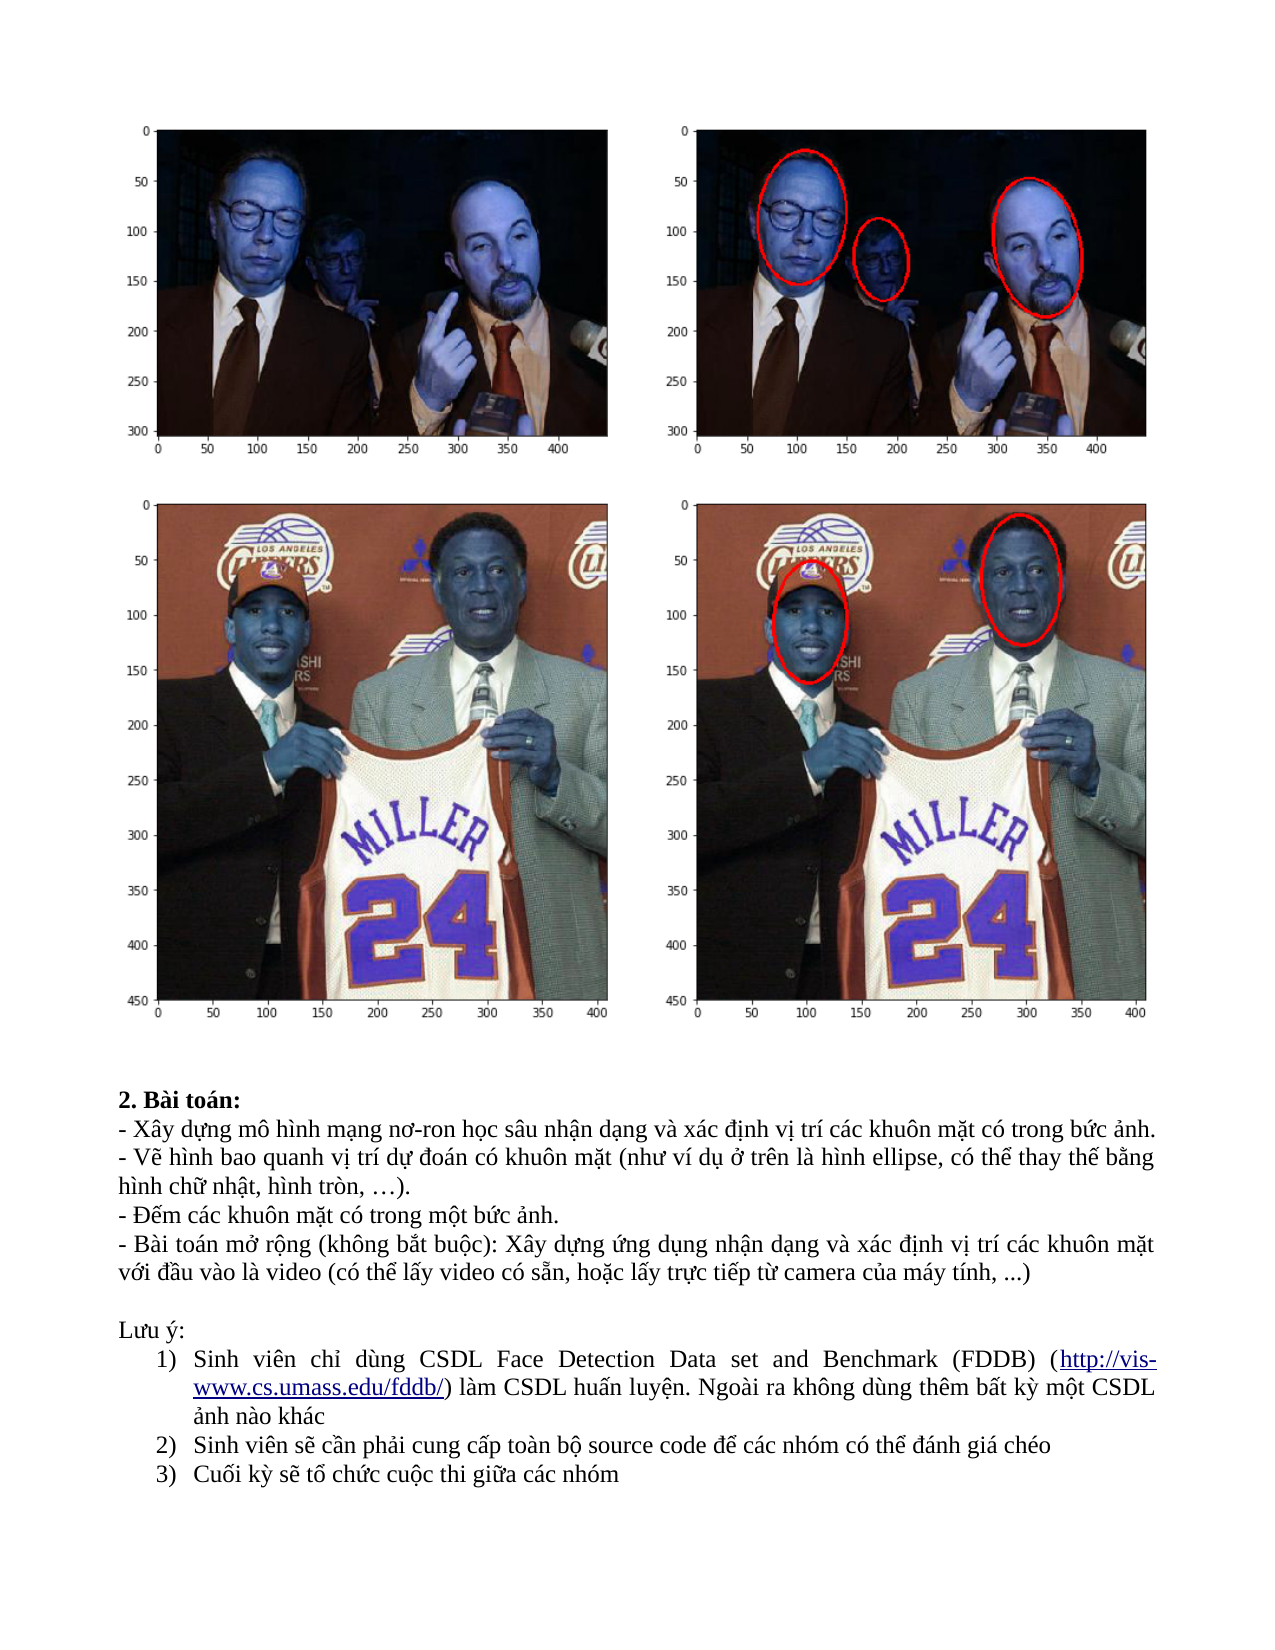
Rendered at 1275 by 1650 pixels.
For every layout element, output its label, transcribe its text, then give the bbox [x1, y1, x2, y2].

list Sinh viên chỉ dùng CSDL Face Detection Data set and Benchmark (FDDB) (http://vis-www.cs.umass.edu/fddb/) làm CSDL huấn luyện. Ngoài ra không dùng thêm bất kỳ một CSDL ảnh nào khác [156, 1344, 1157, 1430]
text - Xây dựng mô hình mạng nơ-ron học sâu nhận dạng và xác định vị trí các khuôn mặt có trong bức ảnh. - Vẽ hình bao quanh vị trí dự đoán có khuôn mặt (như ví dụ ở trên là hình ellipse, có thể thay thế bằng hình chữ nhật, hình tròn, …). [118, 1114, 1157, 1200]
text - Bài toán mở rộng (không bắt buộc): Xây dựng ứng dụng nhận dạng và xác định vị trí các khuôn mặt với đầu vào là video (có thể lấy video có sẵn, hoặc lấy trực tiếp từ camera của máy tính, ...) [118, 1229, 1157, 1286]
list Cuối kỳ sẽ tổ chức cuộc thi giữa các nhóm [156, 1459, 1157, 1487]
text 2. Bài toán: [118, 1085, 1157, 1114]
text - Đếm các khuôn mặt có trong một bức ảnh. [118, 1200, 1157, 1229]
list Sinh viên sẽ cần phải cung cấp toàn bộ source code để các nhóm có thể đánh giá chéo [156, 1430, 1157, 1459]
text Lưu ý: [118, 1315, 1157, 1344]
